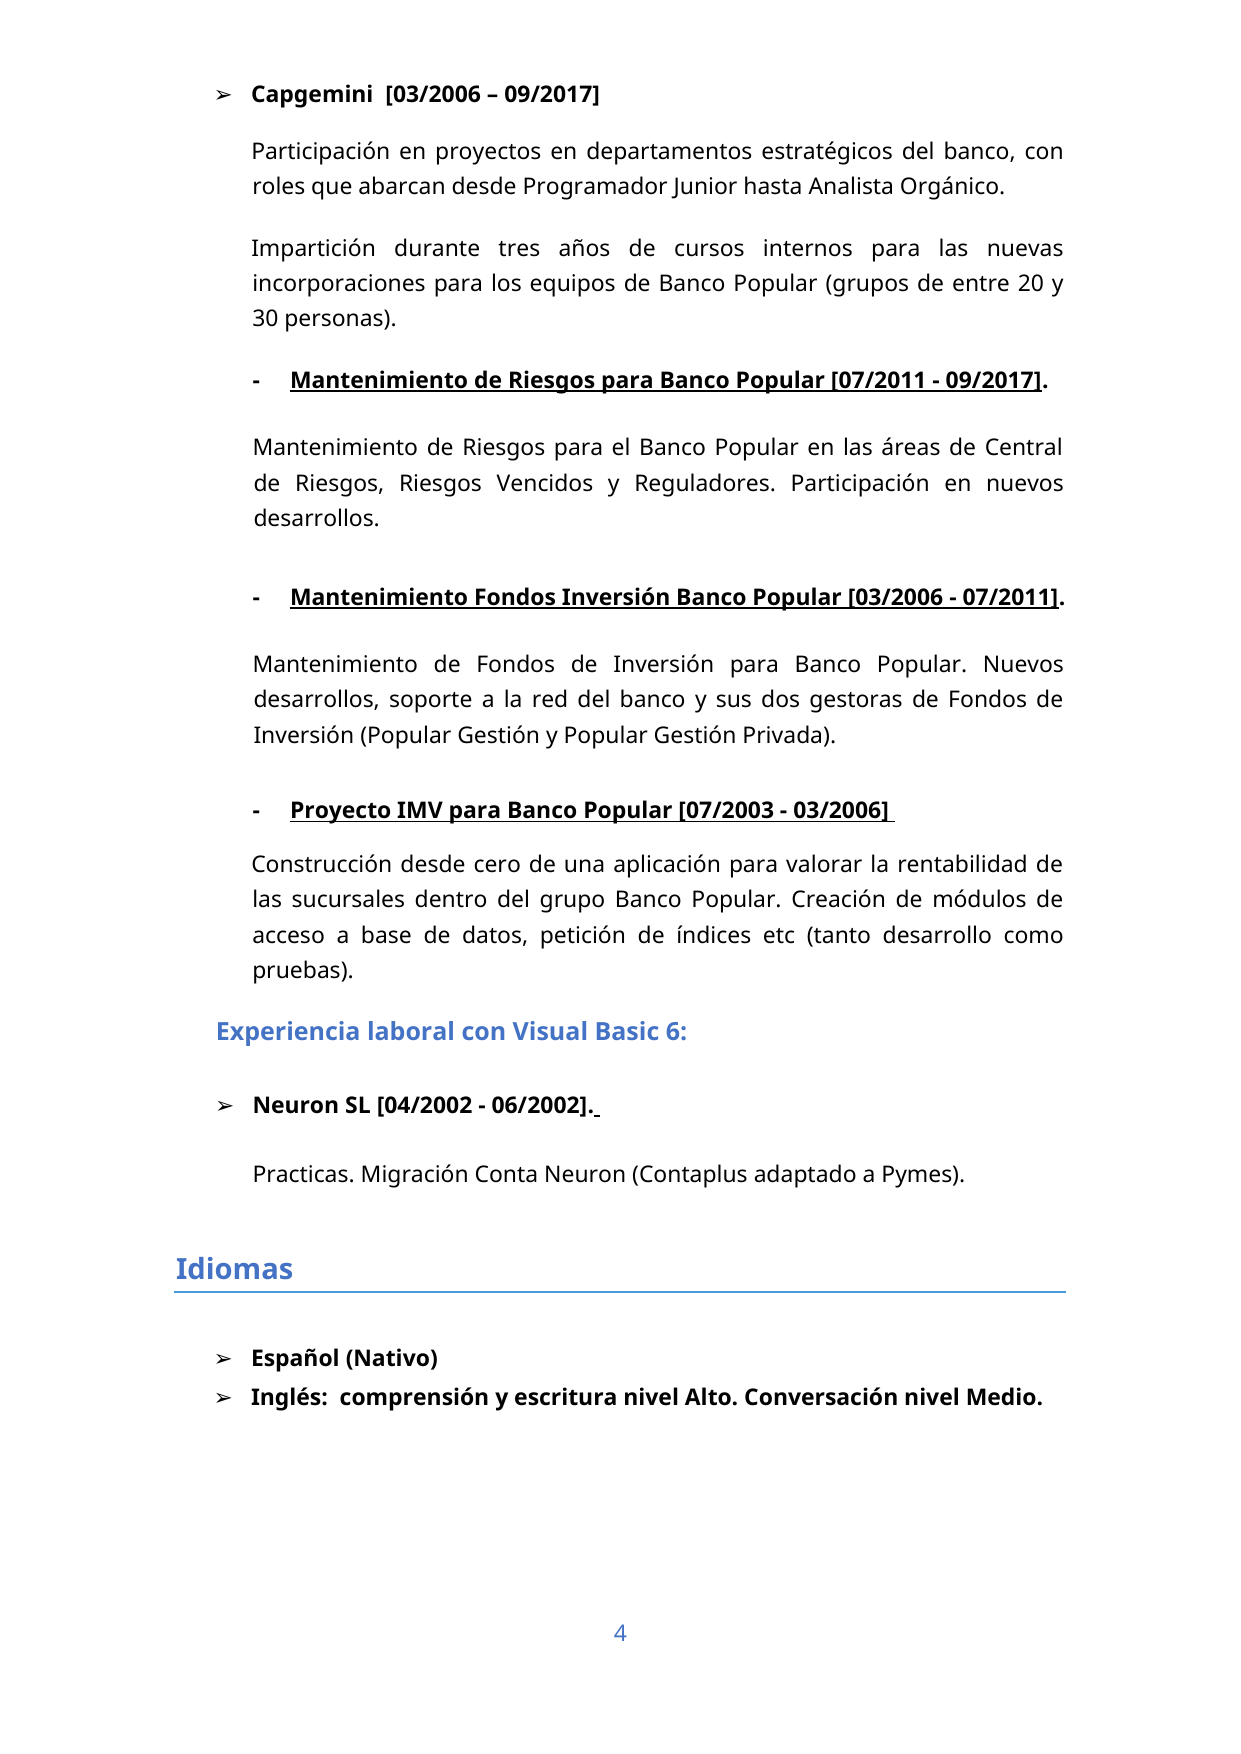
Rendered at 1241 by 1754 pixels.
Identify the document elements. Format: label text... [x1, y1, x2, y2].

text Construcción desde cero de una aplicación para valorar la rentabilidad de las sucursales dentro del grupo Banco Popular. Creación de módulos de acceso a base de datos, petición de índices etc (tanto desarrollo como pruebas). [251, 848, 1064, 985]
list Mantenimiento Fondos Inversión Banco Popular [03/2006 - 07/2011]. [252, 580, 1067, 612]
text Impartición durante tres años de cursos internos para las nuevas incorporaciones para los equipos de Banco Popular (grupos de entre 20 y 30 personas). [251, 232, 1064, 333]
text Mantenimiento de Fondos de Inversión para Banco Popular. Nuevos desarrollos, soporte a la red del banco y sus dos gestoras de Fondos de Inversión (Popular Gestión y Popular Gestión Privada). [252, 648, 1064, 750]
list Inglés: comprensión y escritura nivel Alto. Conversación nivel Medio. [213, 1381, 1067, 1412]
text Practicas. Migración Conta Neuron (Contaplus adaptado a Pymes). [252, 1158, 1064, 1189]
subtitle Idiomas [176, 1248, 1067, 1288]
text Participación en proyectos en departamentos estratégicos del banco, con roles que abarcan desde Programador Junior hasta Analista Orgánico. [251, 135, 1064, 201]
list Mantenimiento de Riesgos para Banco Popular [07/2011 - 09/2017]. [252, 364, 1067, 395]
list Neuron SL [04/2002 - 06/2002]. [215, 1089, 1067, 1120]
list Español (Nativo) [213, 1342, 1067, 1373]
text Experiencia laboral con Visual Basic 6: [177, 1014, 1067, 1048]
list Capgemini [03/2006 – 09/2017] [213, 78, 1067, 109]
list Proyecto IMV para Banco Popular [07/2003 - 03/2006] [252, 794, 1067, 825]
text Mantenimiento de Riesgos para el Banco Popular en las áreas de Central de Riesgos, Riesgos Vencidos y Reguladores. Participación en nuevos desarrollos. [252, 431, 1064, 533]
